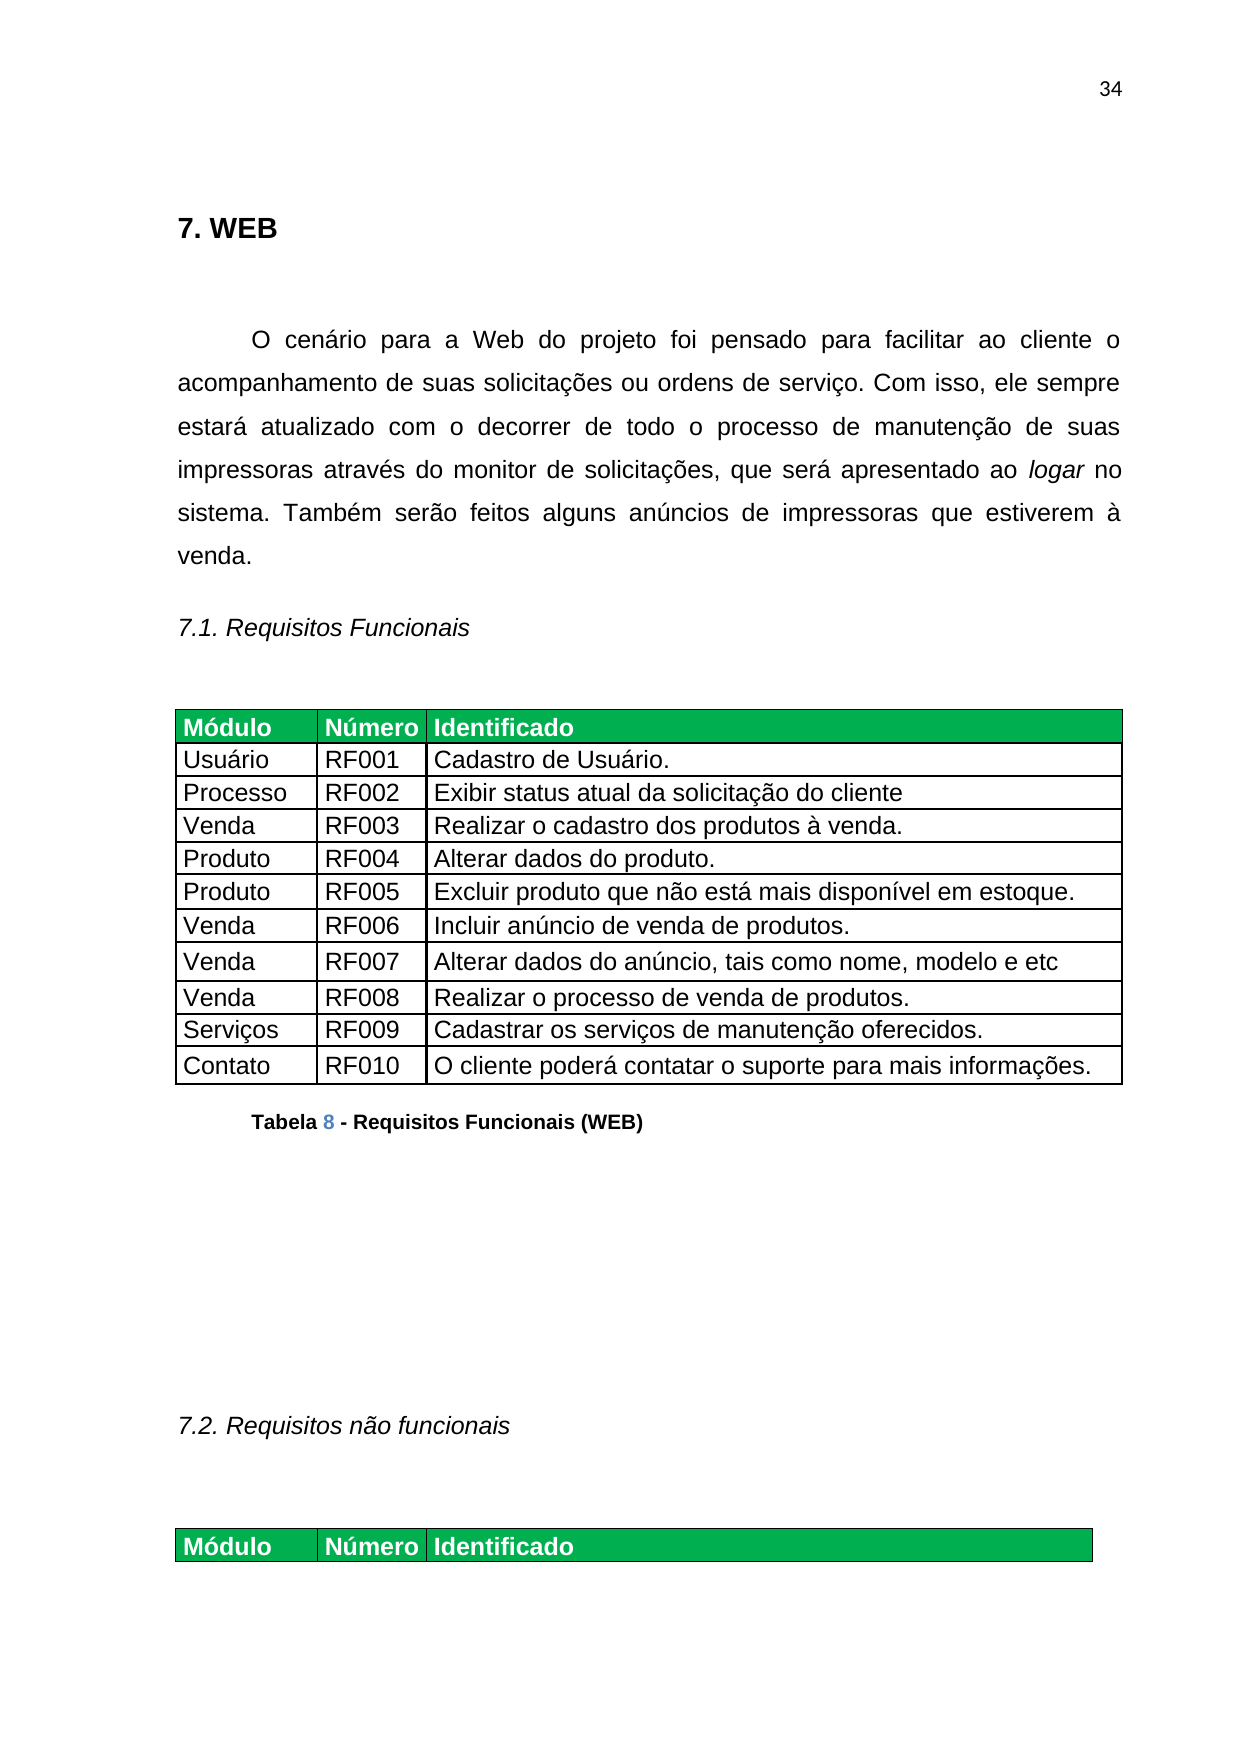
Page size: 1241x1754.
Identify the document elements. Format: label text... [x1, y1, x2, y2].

table_cell RF005 [318, 875, 425, 908]
table_cell Venda [177, 943, 316, 979]
table_cell RF008 [318, 982, 425, 1012]
table_cell RF002 [318, 777, 425, 808]
table_cell RF001 [318, 744, 425, 775]
table_header Módulo [176, 710, 317, 742]
table_cell RF007 [318, 943, 425, 979]
table_cell RF009 [318, 1015, 425, 1045]
table_cell Venda [177, 810, 316, 841]
table_cell RF004 [318, 843, 425, 873]
table_cell RF010 [318, 1047, 425, 1083]
table_header Identificado [427, 1529, 1092, 1561]
subtitle 7.1. Requisitos Funcionais [177, 613, 1122, 642]
table_cell Contato [177, 1047, 316, 1083]
table_cell Venda [177, 910, 316, 941]
table_header Módulo [176, 1529, 317, 1561]
table_header Número [318, 1529, 426, 1561]
subtitle 7. WEB [177, 211, 1122, 244]
table_cell Realizar o cadastro dos produtos à venda. [428, 810, 1121, 841]
table_cell Exibir status atual da solicitação do cliente [428, 777, 1121, 808]
table_cell Processo [177, 777, 316, 808]
table_cell RF006 [318, 910, 425, 941]
table_cell Produto [177, 875, 316, 908]
table_cell Realizar o processo de venda de produtos. [428, 982, 1121, 1012]
table_cell Venda [177, 982, 316, 1012]
table_header Número [318, 710, 426, 742]
table_cell O cliente poderá contatar o suporte para mais informações. [428, 1047, 1121, 1083]
table_cell Alterar dados do anúncio, tais como nome, modelo e etc [428, 943, 1121, 979]
table_cell Incluir anúncio de venda de produtos. [428, 910, 1121, 941]
table_cell Produto [177, 843, 316, 873]
table_cell Alterar dados do produto. [428, 843, 1121, 873]
text O cenário para a Web do projeto foi pensado para facilitar ao cliente o acompanhamento de suas solicitações ou ordens de serviço. Com isso, ele sempre estará atualizado com o decorrer de todo o processo de manutenção de suas impressoras através do monitor de solicitações, que será apresentado ao logar no sistema. Também serão feitos alguns anúncios de impressoras que estiverem à venda. [177, 325, 1122, 569]
table_cell Cadastro de Usuário. [428, 744, 1121, 775]
table_cell Cadastrar os serviços de manutenção oferecidos. [428, 1015, 1121, 1045]
table_cell Serviços [177, 1015, 316, 1045]
subtitle 7.2. Requisitos não funcionais [177, 1411, 1122, 1439]
table_cell Usuário [177, 744, 316, 775]
table_header Identificado [427, 710, 1122, 742]
table_cell RF003 [318, 810, 425, 841]
text Tabela 8 - Requisitos Funcionais (WEB) [177, 1110, 1122, 1134]
table_cell Excluir produto que não está mais disponível em estoque. [428, 875, 1121, 908]
